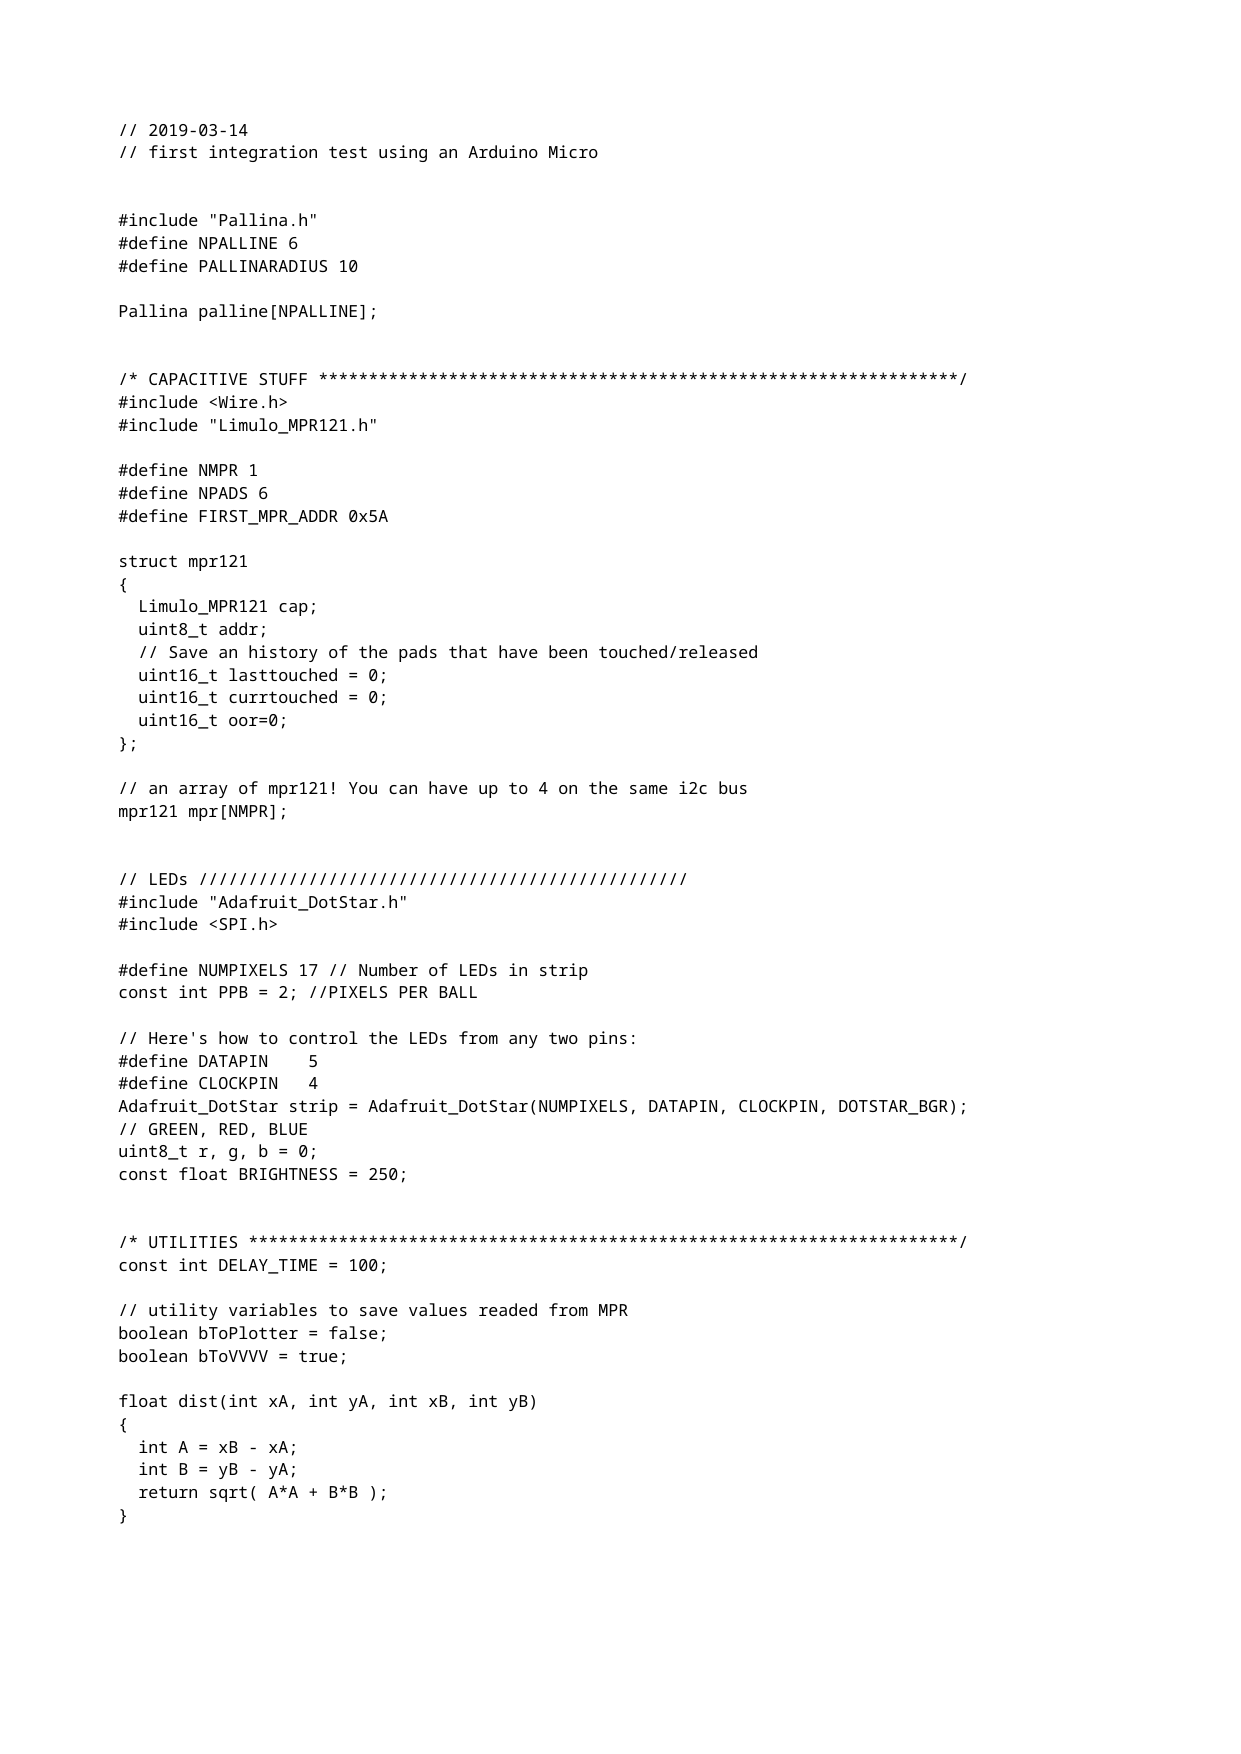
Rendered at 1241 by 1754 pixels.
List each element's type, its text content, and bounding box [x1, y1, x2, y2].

text #include "Pallina.h" [118, 209, 1122, 232]
text Limulo_MPR121 cap; [118, 595, 1122, 618]
text boolean bToPlotter = false; [118, 1322, 1122, 1344]
text #define NMPR 1 [118, 459, 1122, 481]
text // an array of mpr121! You can have up to 4 on the same i2c bus [118, 777, 1122, 799]
text // Here's how to control the LEDs from any two pins: [118, 1026, 1122, 1049]
text uint16_t lasttouched = 0; [118, 663, 1122, 686]
text float dist(int xA, int yA, int xB, int yB) [118, 1390, 1122, 1412]
text Pallina palline[NPALLINE]; [118, 300, 1122, 322]
text #define DATAPIN 5 [118, 1049, 1122, 1072]
text Adafruit_DotStar strip = Adafruit_DotStar(NUMPIXELS, DATAPIN, CLOCKPIN, DOTSTAR_BGR); [118, 1094, 1122, 1117]
text { [118, 572, 1122, 595]
text #define CLOCKPIN 4 [118, 1072, 1122, 1094]
text { [118, 1412, 1122, 1435]
text uint8_t r, g, b = 0; [118, 1140, 1122, 1163]
text #define PALLINARADIUS 10 [118, 254, 1122, 277]
text uint16_t oor=0; [118, 708, 1122, 731]
text uint16_t currtouched = 0; [118, 686, 1122, 708]
text const int DELAY_TIME = 100; [118, 1253, 1122, 1276]
text #include "Limulo_MPR121.h" [118, 413, 1122, 436]
text /* UTILITIES ***********************************************************************/ [118, 1231, 1122, 1253]
text #include "Adafruit_DotStar.h" [118, 890, 1122, 913]
text #include <SPI.h> [118, 913, 1122, 936]
text mpr121 mpr[NMPR]; [118, 799, 1122, 822]
text #define NUMPIXELS 17 // Number of LEDs in strip [118, 958, 1122, 981]
text const float BRIGHTNESS = 250; [118, 1163, 1122, 1185]
text #define FIRST_MPR_ADDR 0x5A [118, 504, 1122, 527]
text struct mpr121 [118, 549, 1122, 572]
text // 2019-03-14 [118, 118, 1122, 141]
text boolean bToVVVV = true; [118, 1344, 1122, 1367]
text int B = yB - yA; [118, 1458, 1122, 1481]
text const int PPB = 2; //PIXELS PER BALL [118, 981, 1122, 1004]
text /* CAPACITIVE STUFF ****************************************************************/ [118, 368, 1122, 391]
text uint8_t addr; [118, 618, 1122, 640]
text #include <Wire.h> [118, 391, 1122, 413]
text int A = xB - xA; [118, 1435, 1122, 1458]
text }; [118, 731, 1122, 754]
text #define NPALLINE 6 [118, 232, 1122, 254]
text } [118, 1503, 1122, 1526]
text return sqrt( A*A + B*B ); [118, 1481, 1122, 1503]
text // utility variables to save values readed from MPR [118, 1299, 1122, 1322]
text // first integration test using an Arduino Micro [118, 141, 1122, 163]
text // LEDs ///////////////////////////////////////////////// [118, 867, 1122, 890]
text // GREEN, RED, BLUE [118, 1117, 1122, 1140]
text // Save an history of the pads that have been touched/released [118, 640, 1122, 663]
text #define NPADS 6 [118, 481, 1122, 504]
